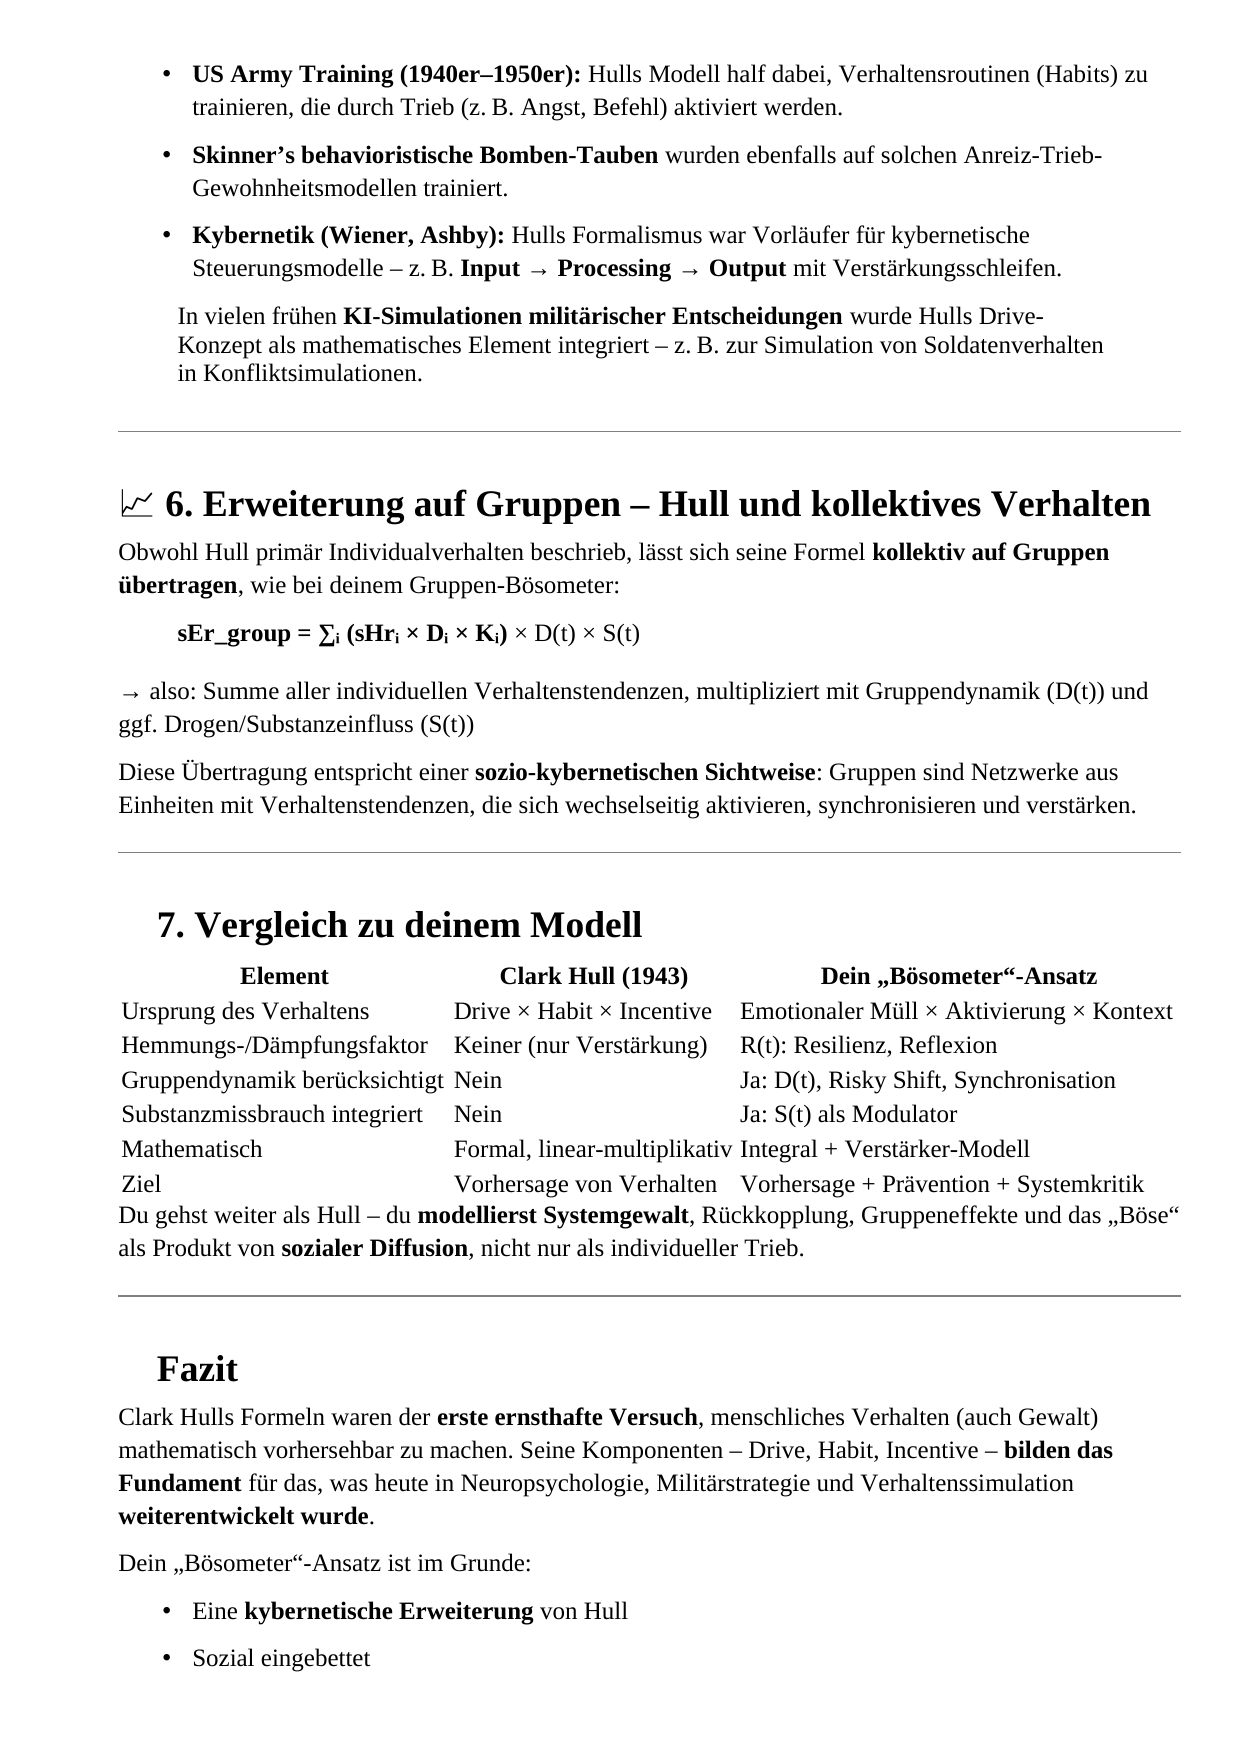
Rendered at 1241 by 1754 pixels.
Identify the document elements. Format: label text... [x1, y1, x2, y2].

list US Army Training (1940er–1950er): Hulls Modell half dabei, Verhaltensroutinen (Habits) zu trainieren, die durch Trieb (z. B. Angst, Befehl) aktiviert werden. [162, 59, 1181, 121]
table_cell Ja: D(t), Risky Shift, Synchronisation [737, 1062, 1181, 1097]
table_cell Emotionaler Müll × Aktivierung × Kontext [737, 993, 1181, 1027]
subtitle 🧾 Fazit [118, 1346, 1181, 1389]
table_cell R(t): Resilienz, Reflexion [737, 1028, 1181, 1062]
text sEr_group = ∑ᵢ (sHrᵢ × Dᵢ × Kᵢ) × D(t) × S(t) [177, 618, 1122, 647]
table_cell Hemmungs-/Dämpfungsfaktor [118, 1028, 451, 1062]
text Dein „Bösometer“-Ansatz ist im Grunde: [118, 1548, 1181, 1577]
table_cell Ja: S(t) als Modulator [737, 1097, 1181, 1131]
table_cell Mathematisch [118, 1131, 451, 1166]
text Diese Übertragung entspricht einer sozio-kybernetischen Sichtweise: Gruppen sind Netzwerke aus Einheiten mit Verhaltenstendenzen, die sich wechselseitig aktivieren, synchronisieren und verstärken. [118, 757, 1181, 819]
table_cell Ursprung des Verhaltens [118, 993, 451, 1027]
list Skinner’s behavioristische Bomben-Tauben wurden ebenfalls auf solchen Anreiz-Trieb-Gewohnheitsmodellen trainiert. [162, 140, 1181, 201]
table_cell Keiner (nur Verstärkung) [451, 1028, 737, 1062]
table_cell Drive × Habit × Incentive [451, 993, 737, 1027]
table_cell Ziel [118, 1166, 451, 1200]
table_cell Nein [451, 1097, 737, 1131]
subtitle 📈 6. Erweiterung auf Gruppen – Hull und kollektives Verhalten [118, 482, 1181, 525]
table_cell Vorhersage + Prävention + Systemkritik [737, 1166, 1181, 1200]
text → also: Summe aller individuellen Verhaltenstendenzen, multipliziert mit Gruppendynamik (D(t)) und ggf. Drogen/Substanzeinfluss (S(t)) [118, 676, 1181, 738]
list Sozial eingebettet [162, 1643, 1181, 1672]
text Obwohl Hull primär Individualverhalten beschrieb, lässt sich seine Formel kollektiv auf Gruppen übertragen, wie bei deinem Gruppen-Bösometer: [118, 537, 1181, 599]
table_cell Integral + Verstärker-Modell [737, 1131, 1181, 1166]
table_cell Gruppendynamik berücksichtigt [118, 1062, 451, 1097]
text Clark Hulls Formeln waren der erste ernsthafte Versuch, menschliches Verhalten (auch Gewalt) mathematisch vorhersehbar zu machen. Seine Komponenten – Drive, Habit, Incentive – bilden das Fundament für das, was heute in Neuropsychologie, Militärstrategie und Verhaltenssimulation weiterentwickelt wurde. [118, 1402, 1181, 1529]
table_cell Nein [451, 1062, 737, 1097]
text Du gehst weiter als Hull – du modellierst Systemgewalt, Rückkopplung, Gruppeneffekte und das „Böse“ als Produkt von sozialer Diffusion, nicht nur als individueller Trieb. [118, 1200, 1181, 1262]
table_header Dein „Bösometer“-Ansatz [737, 958, 1181, 993]
table_cell Substanzmissbrauch integriert [118, 1097, 451, 1131]
table_header Clark Hull (1943) [451, 958, 737, 993]
list Kybernetik (Wiener, Ashby): Hulls Formalismus war Vorläufer für kybernetische Steuerungsmodelle – z. B. Input → Processing → Output mit Verstärkungsschleifen. [162, 220, 1181, 282]
list Eine kybernetische Erweiterung von Hull [162, 1596, 1181, 1625]
table_cell Formal, linear-multiplikativ [451, 1131, 737, 1166]
table_cell Vorhersage von Verhalten [451, 1166, 737, 1200]
table_header Element [118, 958, 451, 993]
text In vielen frühen KI-Simulationen militärischer Entscheidungen wurde Hulls Drive-Konzept als mathematisches Element integriert – z. B. zur Simulation von Soldatenverhalten in Konfliktsimulationen. [177, 301, 1122, 387]
subtitle 🔁 7. Vergleich zu deinem Modell [118, 903, 1181, 946]
